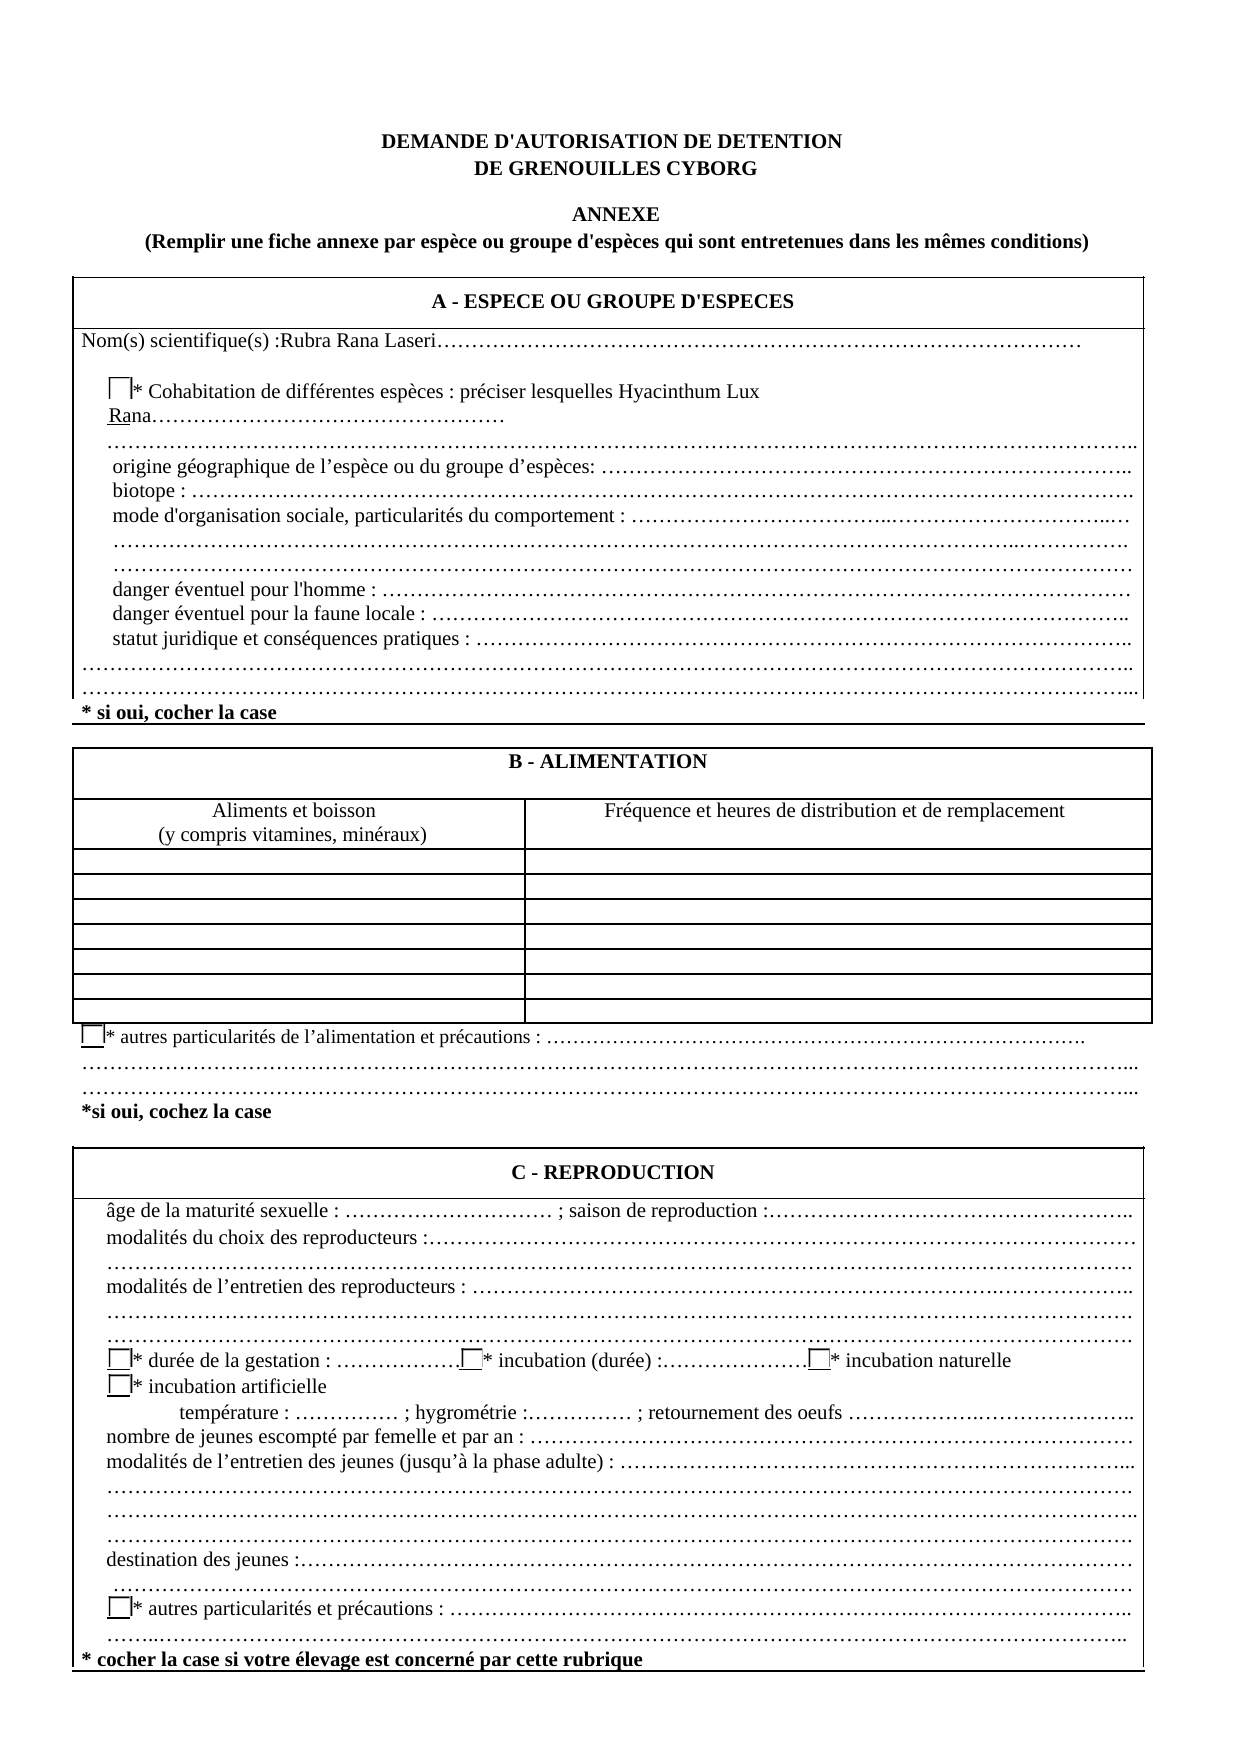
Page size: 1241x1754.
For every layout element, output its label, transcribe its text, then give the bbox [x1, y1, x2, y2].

table_cell Fréquence et heures de distribution et de remplacement [526, 800, 1151, 822]
text …………………………………………………………………………………………………………………..……………. [112, 527, 1143, 552]
text modalités de l’entretien des reproducteurs : ………………………………………………………………….……………….. [106, 1274, 1143, 1298]
picture [108, 1348, 133, 1367]
text âge de la maturité sexuelle : ………………………… ; saison de reproduction :…………………………………………….. [106, 1199, 1143, 1222]
table_cell [471, 900, 524, 923]
text …………………………………………………………………………………………………………………………………. [106, 1523, 1143, 1547]
picture [461, 1348, 483, 1367]
text température : …………… ; hygrométrie :…………… ; retournement des oeufs ……………….………………….. [179, 1400, 1143, 1424]
text ……………………………………………………………………………………………………………………………………... [81, 1074, 1153, 1099]
text …………………………………………………………………………………………………………………………………. [106, 1323, 1143, 1347]
table_header B - ALIMENTATION [471, 749, 1151, 787]
table_cell [526, 900, 1151, 923]
picture [108, 1374, 133, 1393]
table_cell [471, 787, 525, 798]
text …………………………………………………………………………………………………………………………………. [106, 1299, 1143, 1323]
text …………………………………………………………………………………………………………………………………….. [81, 650, 1143, 674]
text mode d'organisation sociale, particularités du comportement : ………………………………..…………………………..… [112, 503, 1143, 527]
text *si oui, cochez la case [81, 1099, 1153, 1123]
picture [108, 377, 133, 399]
text ANNEXE [73, 202, 1159, 226]
table_cell [471, 850, 524, 873]
text ………………………………………………………………………………………………………………………………….. [106, 429, 1143, 453]
table_cell [526, 850, 1151, 873]
text danger éventuel pour l'homme : ……………………………………………………………………………………………… [112, 577, 1143, 601]
picture [108, 1596, 133, 1616]
text modalités de l’entretien des jeunes (jusqu’à la phase adulte) : ………………………………………………………………... [106, 1449, 1143, 1473]
table_cell [526, 975, 1151, 997]
table_cell [526, 950, 1151, 972]
table_cell [74, 925, 471, 948]
table_cell [74, 787, 471, 798]
table_cell [471, 875, 524, 898]
text A - ESPECE OU GROUPE D'ESPECES [74, 289, 1143, 313]
text * durée de la gestation : ………………* incubation (durée) :…………………* incubation naturelle [108, 1347, 1143, 1372]
text ……………………………………………………………………………………………………………………………………... [81, 675, 1143, 699]
text * Cohabitation de différentes espèces : préciser lesquelles Hyacinthum Lux Rana…………………………………………… [108, 377, 1143, 427]
table_cell [471, 1000, 524, 1022]
table_cell [471, 800, 524, 822]
text ……..………………………………………………………………………………………………………………………….. [106, 1622, 1143, 1646]
table_cell [526, 822, 1151, 848]
table_cell [471, 975, 524, 997]
text ……………………………………………………………………………………………………………………………………... [81, 1050, 1153, 1074]
text * incubation artificielle [108, 1374, 1143, 1398]
table_cell (y compris vitamines, minéraux) [74, 822, 471, 848]
text DEMANDE D'AUTORISATION DE DETENTION [381, 129, 1153, 153]
table_header [74, 749, 471, 787]
text nombre de jeunes escompté par femelle et par an : …………………………………………………………………………… [106, 1424, 1143, 1448]
text * si oui, cocher la case [81, 700, 1153, 724]
table_cell Aliments et boisson [74, 800, 471, 822]
table_cell [525, 787, 1151, 798]
text statut juridique et conséquences pratiques : ………………………………………………………………………………….. [112, 626, 1143, 650]
table_cell [471, 822, 524, 848]
text destination des jeunes :………………………………………………………………………………………………………… [106, 1547, 1143, 1571]
table_cell [471, 950, 524, 972]
table_cell [74, 900, 471, 923]
table_cell [471, 925, 524, 948]
text origine géographique de l’espèce ou du groupe d’espèces: ………………………………………………………………….. [112, 454, 1143, 478]
table_cell [526, 1000, 1151, 1022]
text ………………………………………………………………………………………………………………………………… [112, 552, 1143, 576]
text danger éventuel pour la faune locale : ……………………………………………………………………………………….. [112, 601, 1143, 625]
table_cell [526, 875, 1151, 898]
text …………………………………………………………………………………………………………………………………. [106, 1250, 1143, 1274]
table_cell [74, 975, 471, 997]
text DE GRENOUILLES CYBORG [385, 156, 1153, 180]
picture [808, 1348, 830, 1367]
text Nom(s) scientifique(s) :Rubra Rana Laseri………………………………………………………………………………… [81, 329, 1143, 352]
text modalités du choix des reproducteurs :………………………………………………………………………………………… [106, 1225, 1143, 1249]
text * autres particularités de l’alimentation et précautions : ………………………………………………………………………. [81, 1024, 1153, 1047]
text ………………………………………………………………………………………………………………………………… [112, 1572, 1143, 1596]
text * autres particularités et précautions : ………………………………………………………….………………………….. [108, 1596, 1143, 1620]
text (Remplir une fiche annexe par espèce ou groupe d'espèces qui sont entretenues dans les mêmes conditions) [73, 229, 1161, 253]
table_cell [526, 925, 1151, 948]
table_cell [74, 875, 471, 898]
table_cell [74, 850, 471, 873]
picture [81, 1024, 106, 1043]
table_cell [74, 1000, 471, 1022]
table_cell [74, 950, 471, 972]
text C - REPRODUCTION [74, 1160, 1143, 1184]
text ………………………………………………………………………………………………………………………………….. [106, 1498, 1143, 1522]
text biotope : ………………………………………………………………………………………………………………………. [112, 478, 1143, 502]
text …………………………………………………………………………………………………………………………………. [106, 1473, 1143, 1498]
text * cocher la case si votre élevage est concerné par cette rubrique [81, 1647, 1153, 1671]
